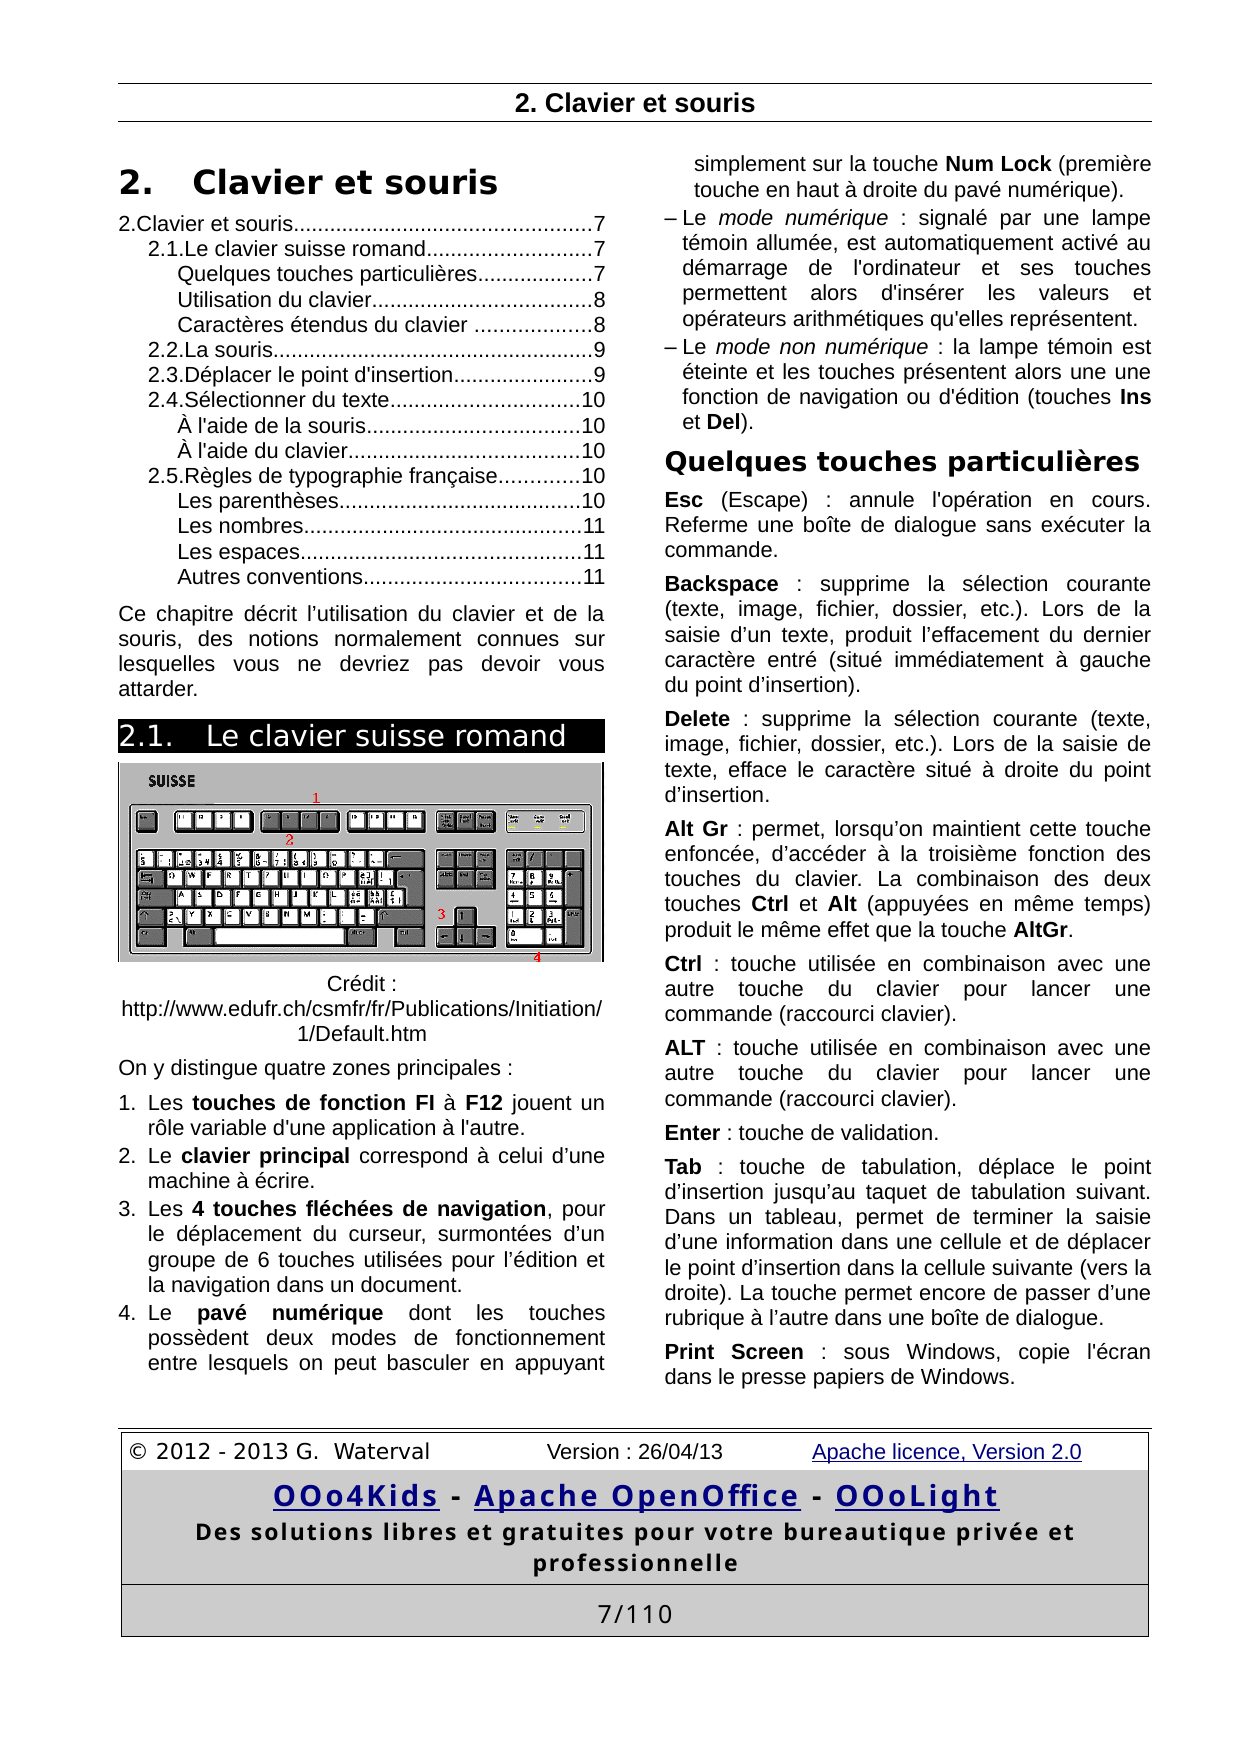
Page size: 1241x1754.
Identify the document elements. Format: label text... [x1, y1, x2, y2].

list Les 4 touches fléchées de navigation, pour le déplacement du curseur, surmontées d’un groupe de 6 touches utilisées pour l’édition et la navigation dans un document. [118, 1196, 605, 1297]
text Enter : touche de validation. [664, 1119, 1152, 1145]
text 2.Clavier et souris 7 [118, 211, 605, 236]
subtitle Quelques touches particulières [664, 446, 1152, 478]
text Alt Gr : permet, lorsqu’on maintient cette touche enfoncée, d’accéder à la troisième fonction des touches du clavier. La combinaison des deux touches Ctrl et Alt (appuyées en même temps) produit le même effet que la touche AltGr. [664, 816, 1152, 942]
subtitle Clavier et souris [118, 163, 605, 202]
list Le clavier principal correspond à celui d’une machine à écrire. [118, 1143, 605, 1193]
text ALT : touche utilisée en combinaison avec une autre touche du clavier pour lancer une commande (raccourci clavier). [664, 1035, 1152, 1111]
text Les espaces 11 [177, 538, 605, 564]
text Utilisation du clavier 8 [177, 286, 605, 312]
text Les nombres 11 [177, 513, 605, 538]
text Caractères étendus du clavier 8 [177, 312, 605, 337]
text À l'aide de la souris 10 [177, 412, 605, 438]
text 2.5.Règles de typographie française 10 [148, 463, 605, 488]
list Le mode non numérique : la lampe témoin est éteinte et les touches présentent alors une une fonction de navigation ou d'édition (touches Ins et Del). [664, 334, 1152, 434]
text Autres conventions 11 [177, 564, 605, 589]
text Ctrl : touche utilisée en combinaison avec une autre touche du clavier pour lancer une commande (raccourci clavier). [664, 951, 1152, 1026]
text Crédit : http://www.edufr.ch/csmfr/fr/Publications/Initiation/1/Default.htm [118, 971, 605, 1046]
text 2.4.Sélectionner du texte 10 [148, 387, 605, 412]
text Quelques touches particulières 7 [177, 261, 605, 286]
text Ce chapitre décrit l’utilisation du clavier et de la souris, des notions normalement connues sur lesquelles vous ne devriez pas devoir vous attarder. [118, 601, 605, 702]
text On y distingue quatre zones principales : [118, 1055, 605, 1081]
list simplement sur la touche Num Lock (première touche en haut à droite du pavé numérique). [664, 151, 1152, 202]
text Delete : supprime la sélection courante (texte, image, fichier, dossier, etc.). Lors de la saisie de texte, efface le caractère situé à droite du point d’insertion. [664, 706, 1152, 807]
list Le mode numérique : signalé par une lampe témoin allumée, est automatiquement activé au démarrage de l'ordinateur et ses touches permettent alors d'insérer les valeurs et opérateurs arithmétiques qu'elles représentent. [664, 205, 1152, 331]
text Tab : touche de tabulation, déplace le point d’insertion jusqu’au taquet de tabulation suivant. Dans un tableau, permet de terminer la saisie d’une information dans une cellule et de déplacer le point d’insertion dans la cellule suivante (vers la droite). La touche permet encore de passer d’une rubrique à l’autre dans une boîte de dialogue. [664, 1154, 1152, 1330]
subtitle Le clavier suisse romand [118, 719, 605, 753]
text Print Screen : sous Windows, copie l'écran dans le presse papiers de Windows. [664, 1339, 1152, 1389]
list Le pavé numérique dont les touches possèdent deux modes de fonctionnement entre lesquels on peut basculer en appuyant [118, 1300, 605, 1375]
text À l'aide du clavier 10 [177, 438, 605, 463]
text Esc (Escape) : annule l'opération en cours. Referme une boîte de dialogue sans exécuter la commande. [664, 487, 1152, 562]
list Les touches de fonction FI à F12 jouent un rôle variable d'une application à l'autre. [118, 1089, 605, 1140]
text 2.2.La souris 9 [148, 337, 605, 362]
text Backspace : supprime la sélection courante (texte, image, fichier, dossier, etc.). Lors de la saisie d’un texte, produit l’effacement du dernier caractère entré (situé immédiatement à gauche du point d’insertion). [664, 571, 1152, 697]
text Les parenthèses 10 [177, 488, 605, 513]
text 2.3.Déplacer le point d'insertion 9 [148, 362, 605, 387]
text 2.1.Le clavier suisse romand 7 [148, 236, 605, 261]
